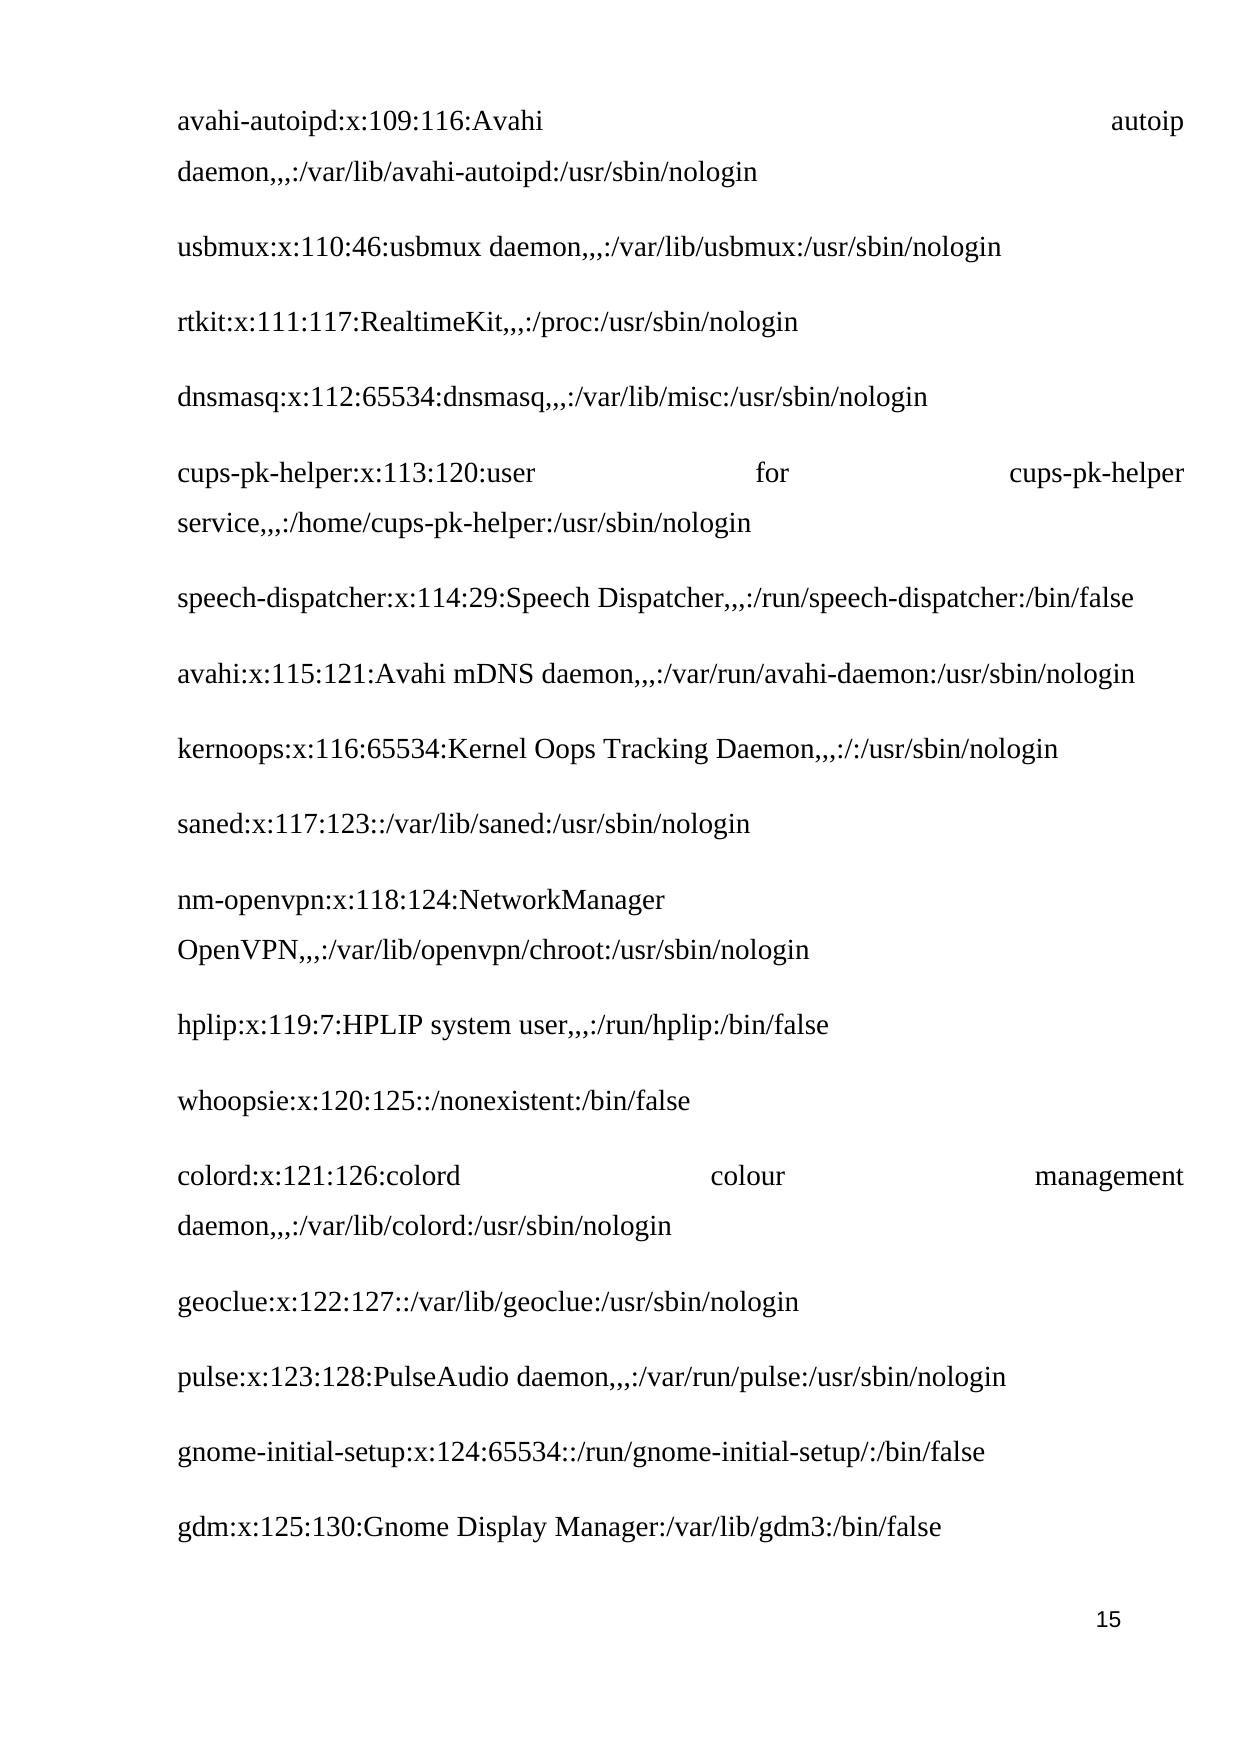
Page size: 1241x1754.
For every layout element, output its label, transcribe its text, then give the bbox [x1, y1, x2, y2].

text gdm:x:125:130:Gnome Display Manager:/var/lib/gdm3:/bin/false [177, 1509, 1184, 1543]
text speech-dispatcher:x:114:29:Speech Dispatcher,,,:/run/speech-dispatcher:/bin/false [177, 581, 1184, 614]
text hplip:x:119:7:HPLIP system user,,,:/run/hplip:/bin/false [177, 1007, 1184, 1041]
text saned:x:117:123::/var/lib/saned:/usr/sbin/nologin [177, 806, 1184, 840]
text cups-pk-helper:x:113:120:user for cups-pk-helper service,,,:/home/cups-pk-helper:/usr/sbin/nologin [177, 455, 1184, 539]
text geoclue:x:122:127::/var/lib/geoclue:/usr/sbin/nologin [177, 1284, 1184, 1317]
text dnsmasq:x:112:65534:dnsmasq,,,:/var/lib/misc:/usr/sbin/nologin [177, 379, 1184, 413]
text kernoops:x:116:65534:Kernel Oops Tracking Daemon,,,:/:/usr/sbin/nologin [177, 731, 1184, 765]
text nm-openvpn:x:118:124:NetworkManager OpenVPN,,,:/var/lib/openvpn/chroot:/usr/sbin/nologin [177, 882, 1184, 966]
text whoopsie:x:120:125::/nonexistent:/bin/false [177, 1083, 1184, 1116]
text usbmux:x:110:46:usbmux daemon,,,:/var/lib/usbmux:/usr/sbin/nologin [177, 229, 1184, 262]
text avahi-autoipd:x:109:116:Avahi autoip daemon,,,:/var/lib/avahi-autoipd:/usr/sbin/nologin [177, 103, 1184, 187]
text rtkit:x:111:117:RealtimeKit,,,:/proc:/usr/sbin/nologin [177, 304, 1184, 338]
text avahi:x:115:121:Avahi mDNS daemon,,,:/var/run/avahi-daemon:/usr/sbin/nologin [177, 656, 1184, 689]
text pulse:x:123:128:PulseAudio daemon,,,:/var/run/pulse:/usr/sbin/nologin [177, 1359, 1184, 1392]
text colord:x:121:126:colord colour management daemon,,,:/var/lib/colord:/usr/sbin/nologin [177, 1158, 1184, 1242]
text gnome-initial-setup:x:124:65534::/run/gnome-initial-setup/:/bin/false [177, 1434, 1184, 1468]
